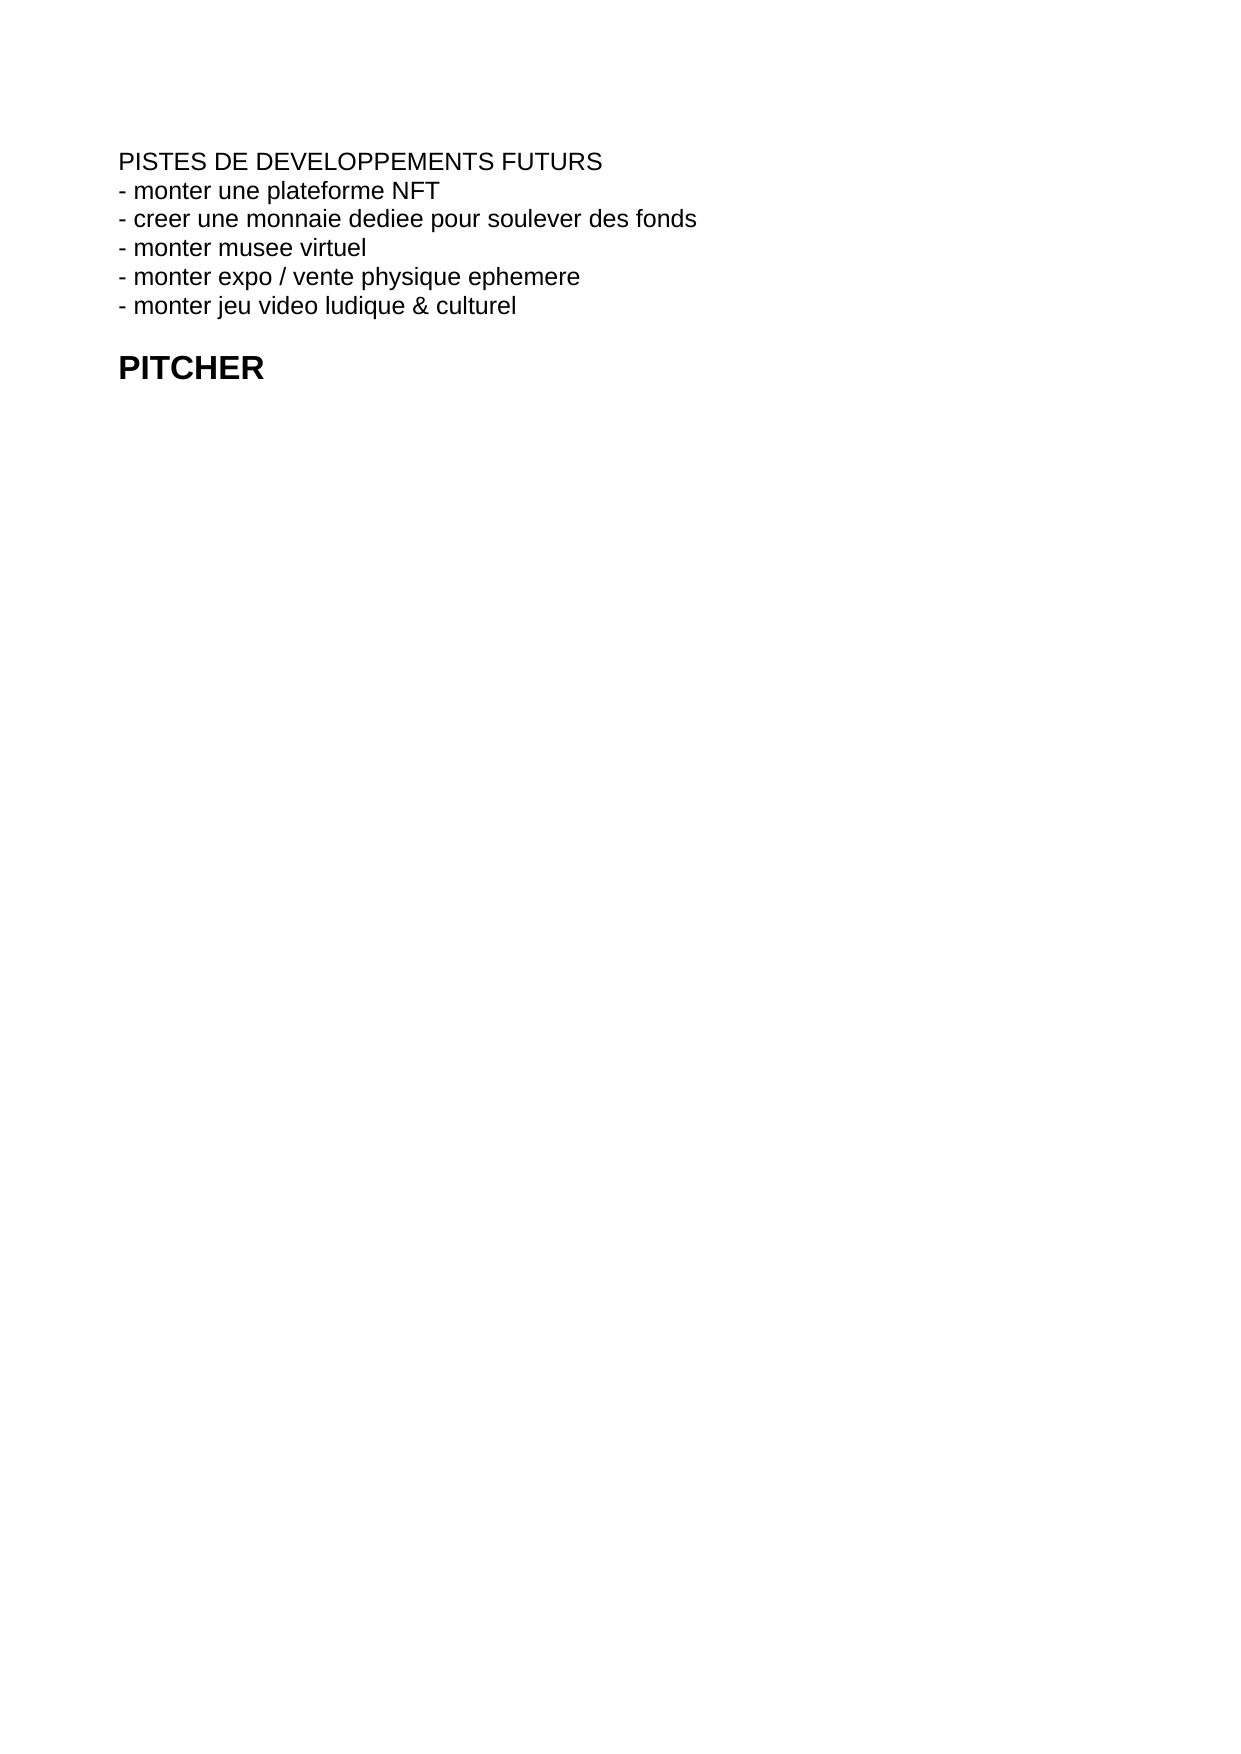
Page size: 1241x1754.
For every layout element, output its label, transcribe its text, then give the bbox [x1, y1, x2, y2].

text PITCHER [118, 348, 1122, 387]
text - monter une plateforme NFT [118, 176, 1122, 204]
text - monter musee virtuel [118, 233, 1122, 262]
text - monter jeu video ludique & culturel [118, 291, 1122, 319]
text - creer une monnaie dediee pour soulever des fonds [118, 204, 1122, 233]
text PISTES DE DEVELOPPEMENTS FUTURS [118, 147, 1122, 176]
text - monter expo / vente physique ephemere [118, 262, 1122, 291]
